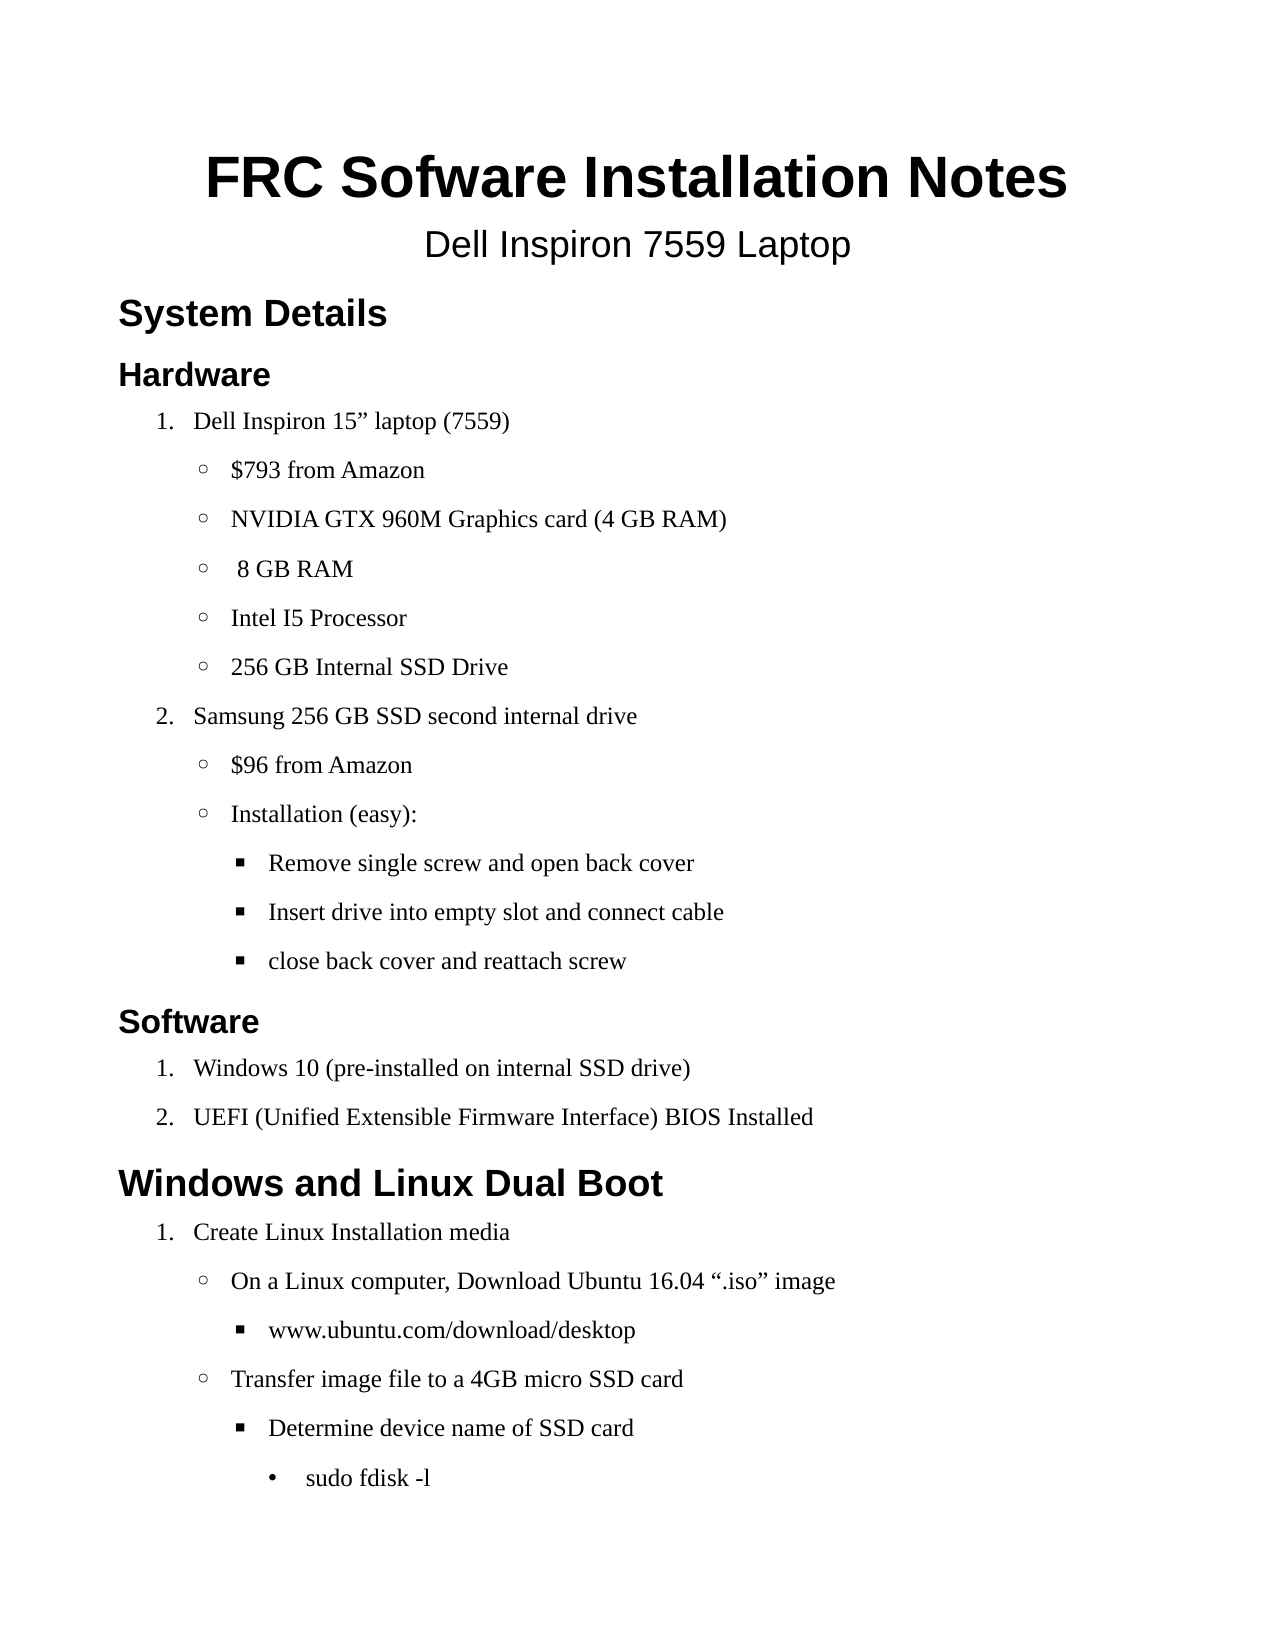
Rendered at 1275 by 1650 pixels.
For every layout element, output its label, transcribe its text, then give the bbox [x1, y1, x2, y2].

subtitle Windows and Linux Dual Boot [118, 1161, 1157, 1205]
subtitle Hardware [118, 355, 1157, 394]
list NVIDIA GTX 960M Graphics card (4 GB RAM) [193, 504, 1157, 533]
list On a Linux computer, Download Ubuntu 16.04 “.iso” image [193, 1266, 1157, 1295]
list 256 GB Internal SSD Drive [193, 652, 1157, 681]
subtitle Software [118, 1001, 1157, 1040]
list Dell Inspiron 15” laptop (7559) [156, 406, 1157, 435]
list Create Linux Installation media [156, 1217, 1157, 1246]
list sudo fdisk -l [268, 1463, 1157, 1491]
list $96 from Amazon [193, 750, 1157, 779]
list Remove single screw and open back cover [231, 848, 1157, 877]
title FRC Sofware Installation Notes [118, 143, 1157, 210]
list $793 from Amazon [193, 456, 1157, 484]
list Samsung 256 GB SSD second internal drive [156, 701, 1157, 729]
list UEFI (Unified Extensible Firmware Interface) BIOS Installed [156, 1102, 1157, 1130]
list Installation (easy): [193, 799, 1157, 828]
list 8 GB RAM [193, 554, 1157, 582]
list Insert drive into empty slot and connect cable [231, 897, 1157, 926]
subtitle Dell Inspiron 7559 Laptop [118, 223, 1157, 266]
list close back cover and reattach screw [231, 946, 1157, 975]
list www.ubuntu.com/download/desktop [231, 1315, 1157, 1344]
list Intel I5 Processor [193, 603, 1157, 631]
list Determine device name of SSD card [231, 1413, 1157, 1442]
list Transfer image file to a 4GB micro SSD card [193, 1364, 1157, 1393]
list Windows 10 (pre-installed on internal SSD drive) [156, 1053, 1157, 1081]
subtitle System Details [118, 291, 1157, 334]
